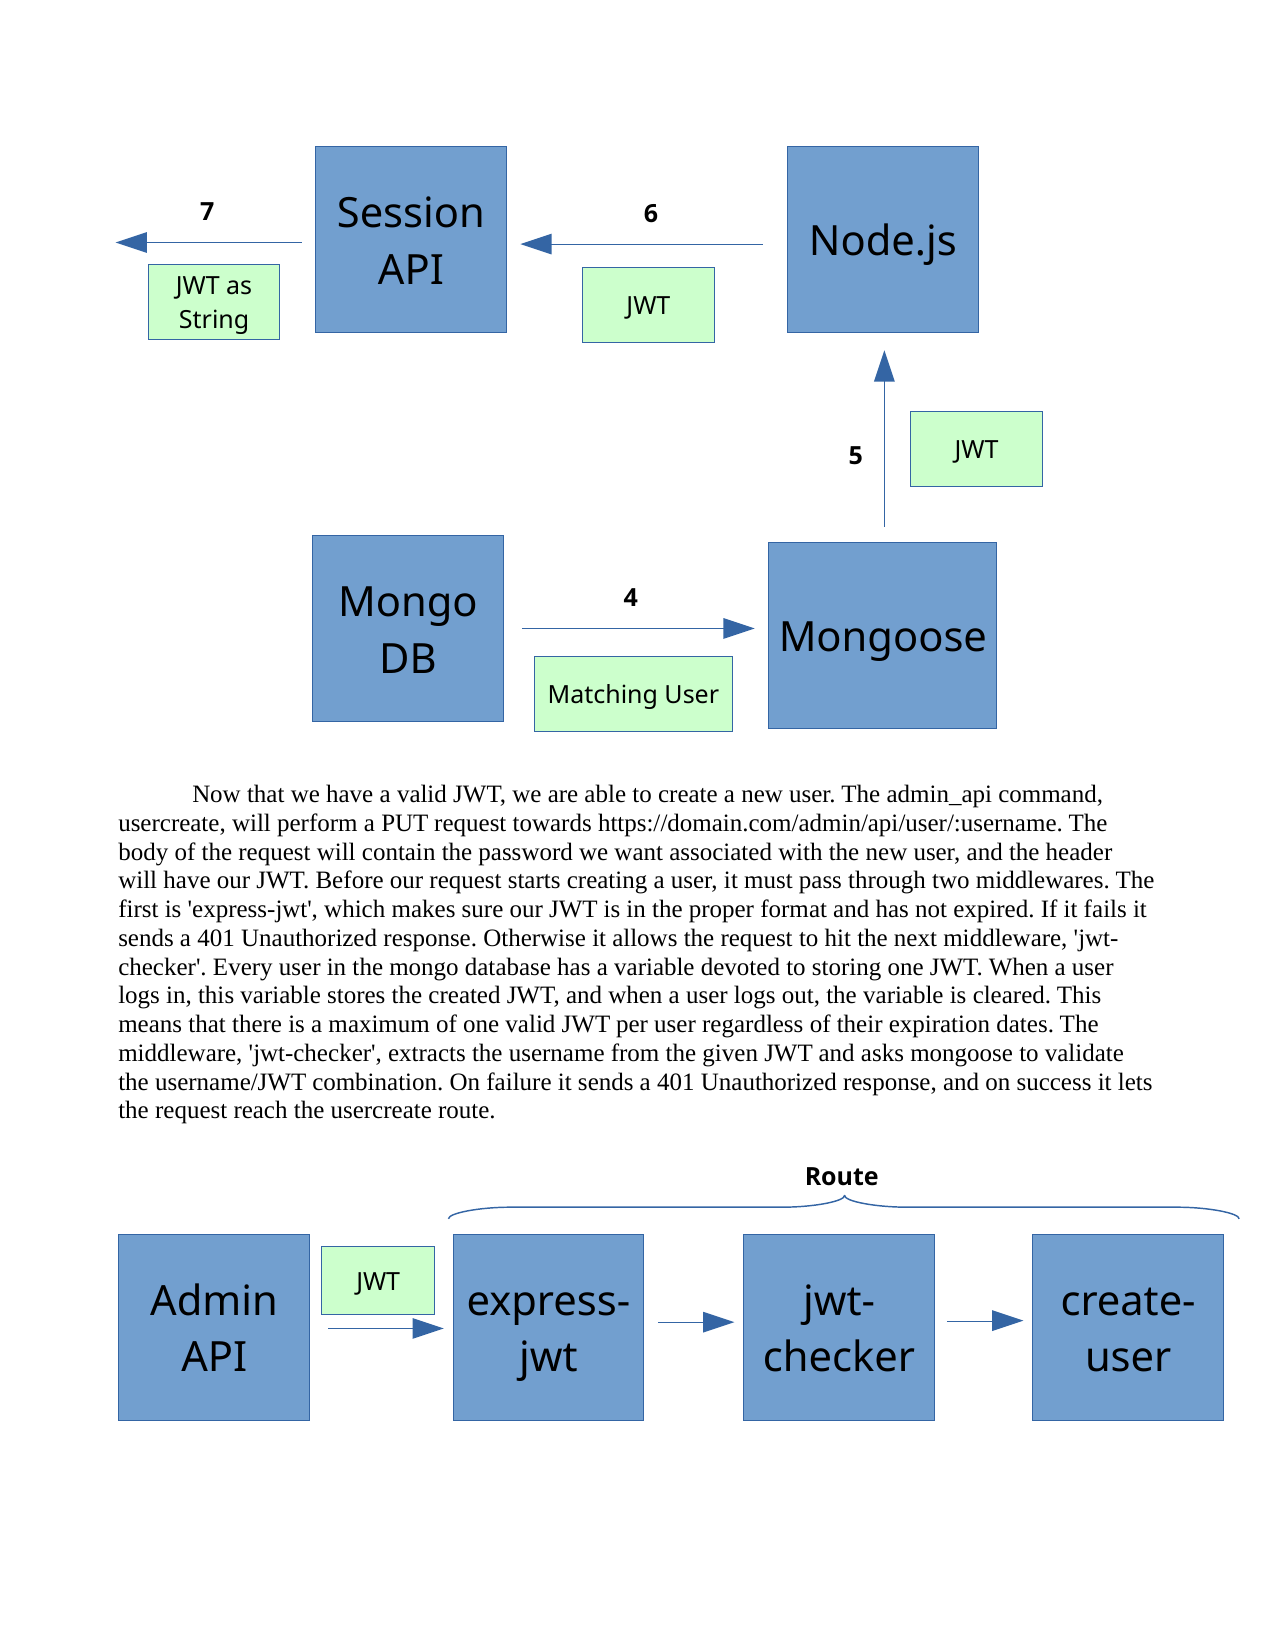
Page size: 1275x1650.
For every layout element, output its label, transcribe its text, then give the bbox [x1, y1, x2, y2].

text Now that we have a valid JWT, we are able to create a new user. The admin_api command, usercreate, will perform a PUT request towards https://domain.com/admin/api/user/:username. The body of the request will contain the password we want associated with the new user, and the header will have our JWT. Before our request starts creating a user, it must pass through two middlewares. The first is 'express-jwt', which makes sure our JWT is in the proper format and has not expired. If it fails it sends a 401 Unauthorized response. Otherwise it allows the request to hit the next middleware, 'jwt-checker'. Every user in the mongo database has a variable devoted to storing one JWT. When a user logs in, this variable stores the created JWT, and when a user logs out, the variable is cleared. This means that there is a maximum of one valid JWT per user regardless of their expiration dates. The middleware, 'jwt-checker', extracts the username from the given JWT and asks mongoose to validate the username/JWT combination. On failure it sends a 401 Unauthorized response, and on success it lets the request reach the usercreate route. [118, 779, 1157, 1124]
